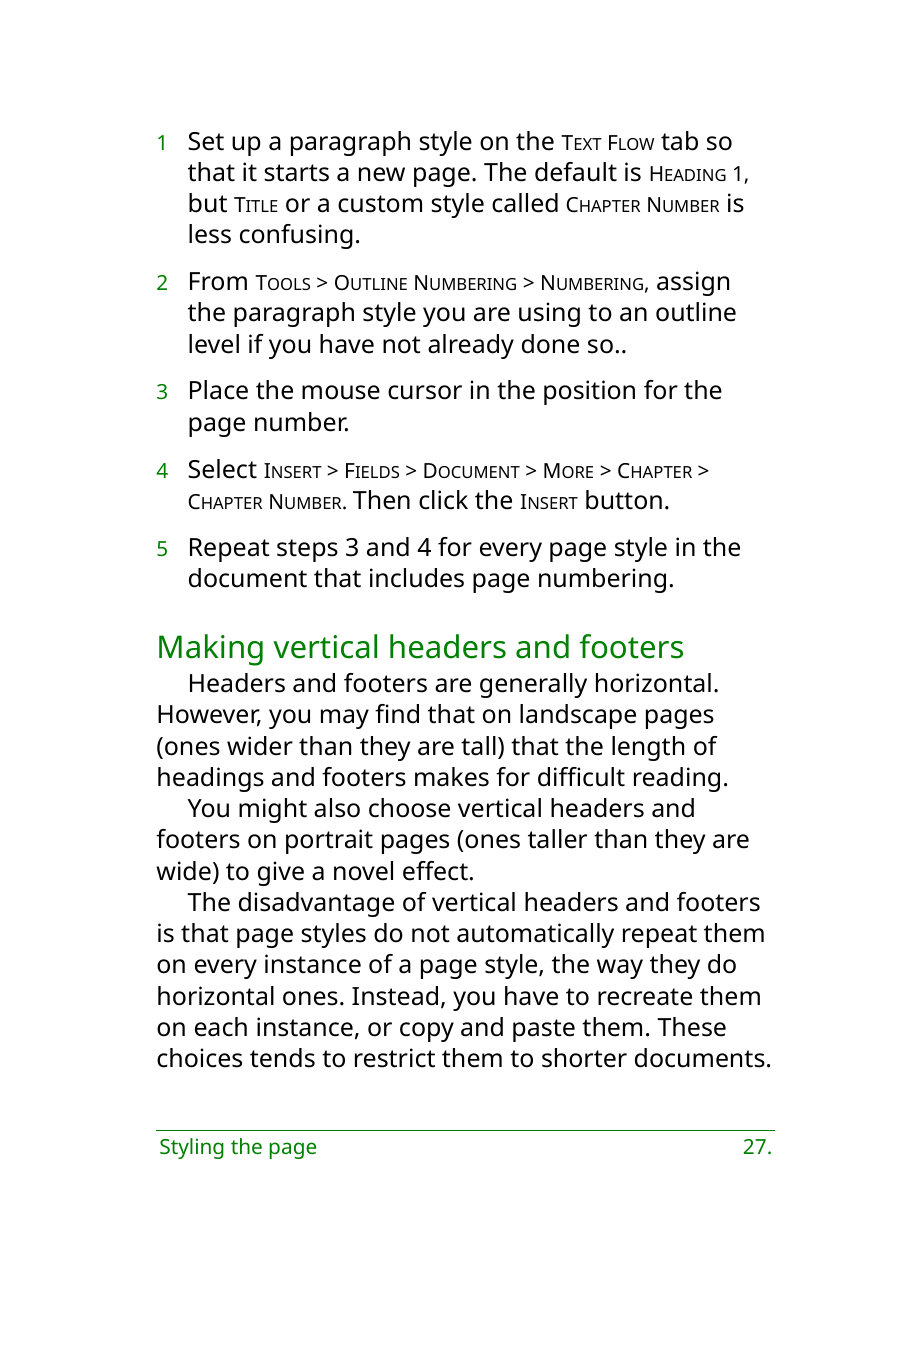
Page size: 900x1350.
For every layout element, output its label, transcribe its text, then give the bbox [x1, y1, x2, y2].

text You might also choose vertical headers and footers on portrait pages (ones taller than they are wide) to give a novel effect. [156, 793, 775, 886]
list Repeat steps 3 and 4 for every page style in the document that includes page numbering. [156, 531, 775, 594]
text Headers and footers are generally horizontal. However, you may find that on landscape pages (ones wider than they are tall) that the length of headings and footers makes for difficult reading. [156, 668, 775, 793]
list Set up a paragraph style on the Text Flow tab so that it starts a new page. The default is Heading 1, but Title or a custom style called Chapter Number is less confusing. [156, 125, 775, 250]
list Select Insert > Fields > Document > More > Chapter > Chapter Number. Then click the Insert button. [156, 453, 775, 516]
list From Tools > Outline Numbering > Numbering, assign the paragraph style you are using to an outline level if you have not already done so.. [156, 266, 775, 359]
subtitle Making vertical headers and footers [156, 625, 775, 668]
text The disadvantage of vertical headers and footers is that page styles do not automatically repeat them on every instance of a page style, the way they do horizontal ones. Instead, you have to recreate them on each instance, or copy and paste them. These choices tends to restrict them to shorter documents. [156, 886, 775, 1074]
list Place the mouse cursor in the position for the page number. [156, 375, 775, 437]
